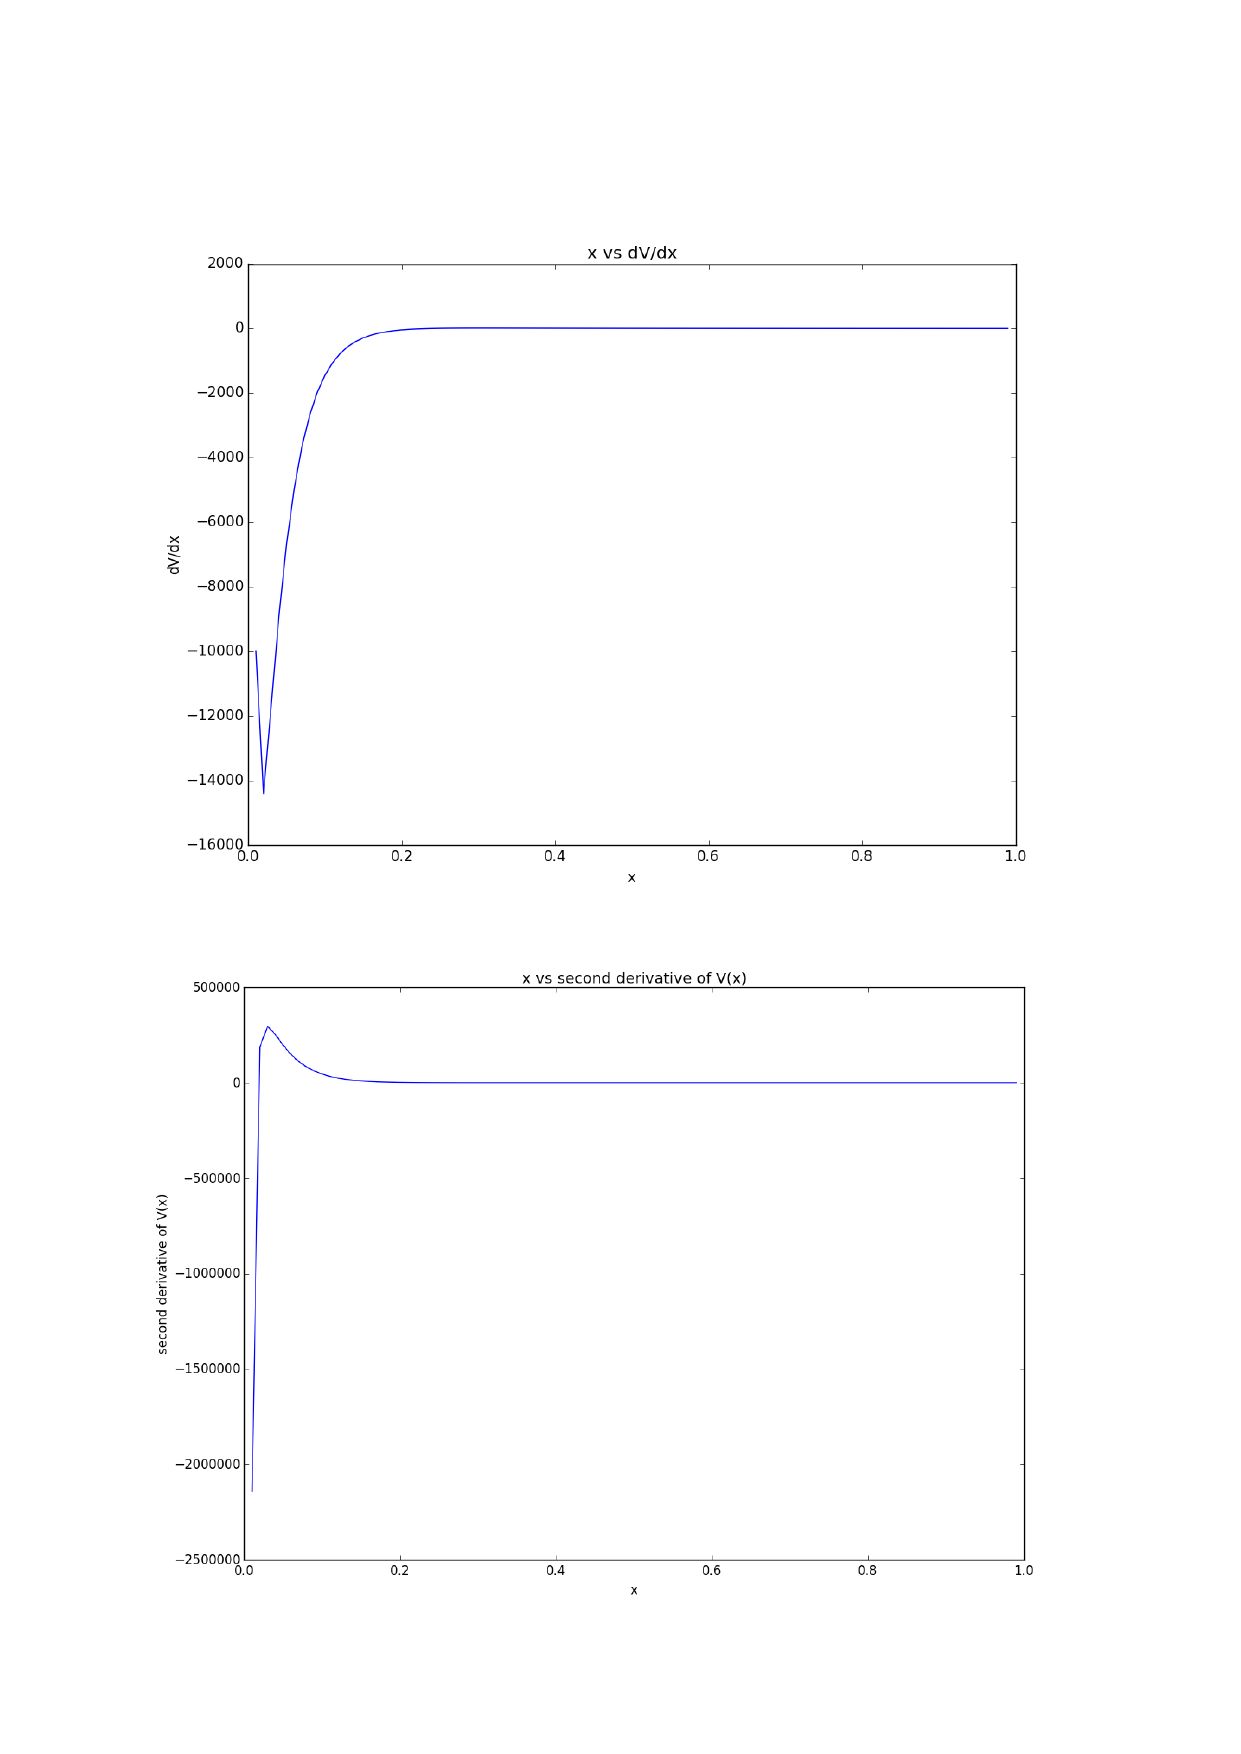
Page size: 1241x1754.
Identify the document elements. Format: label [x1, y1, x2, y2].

picture [118, 191, 1124, 1631]
